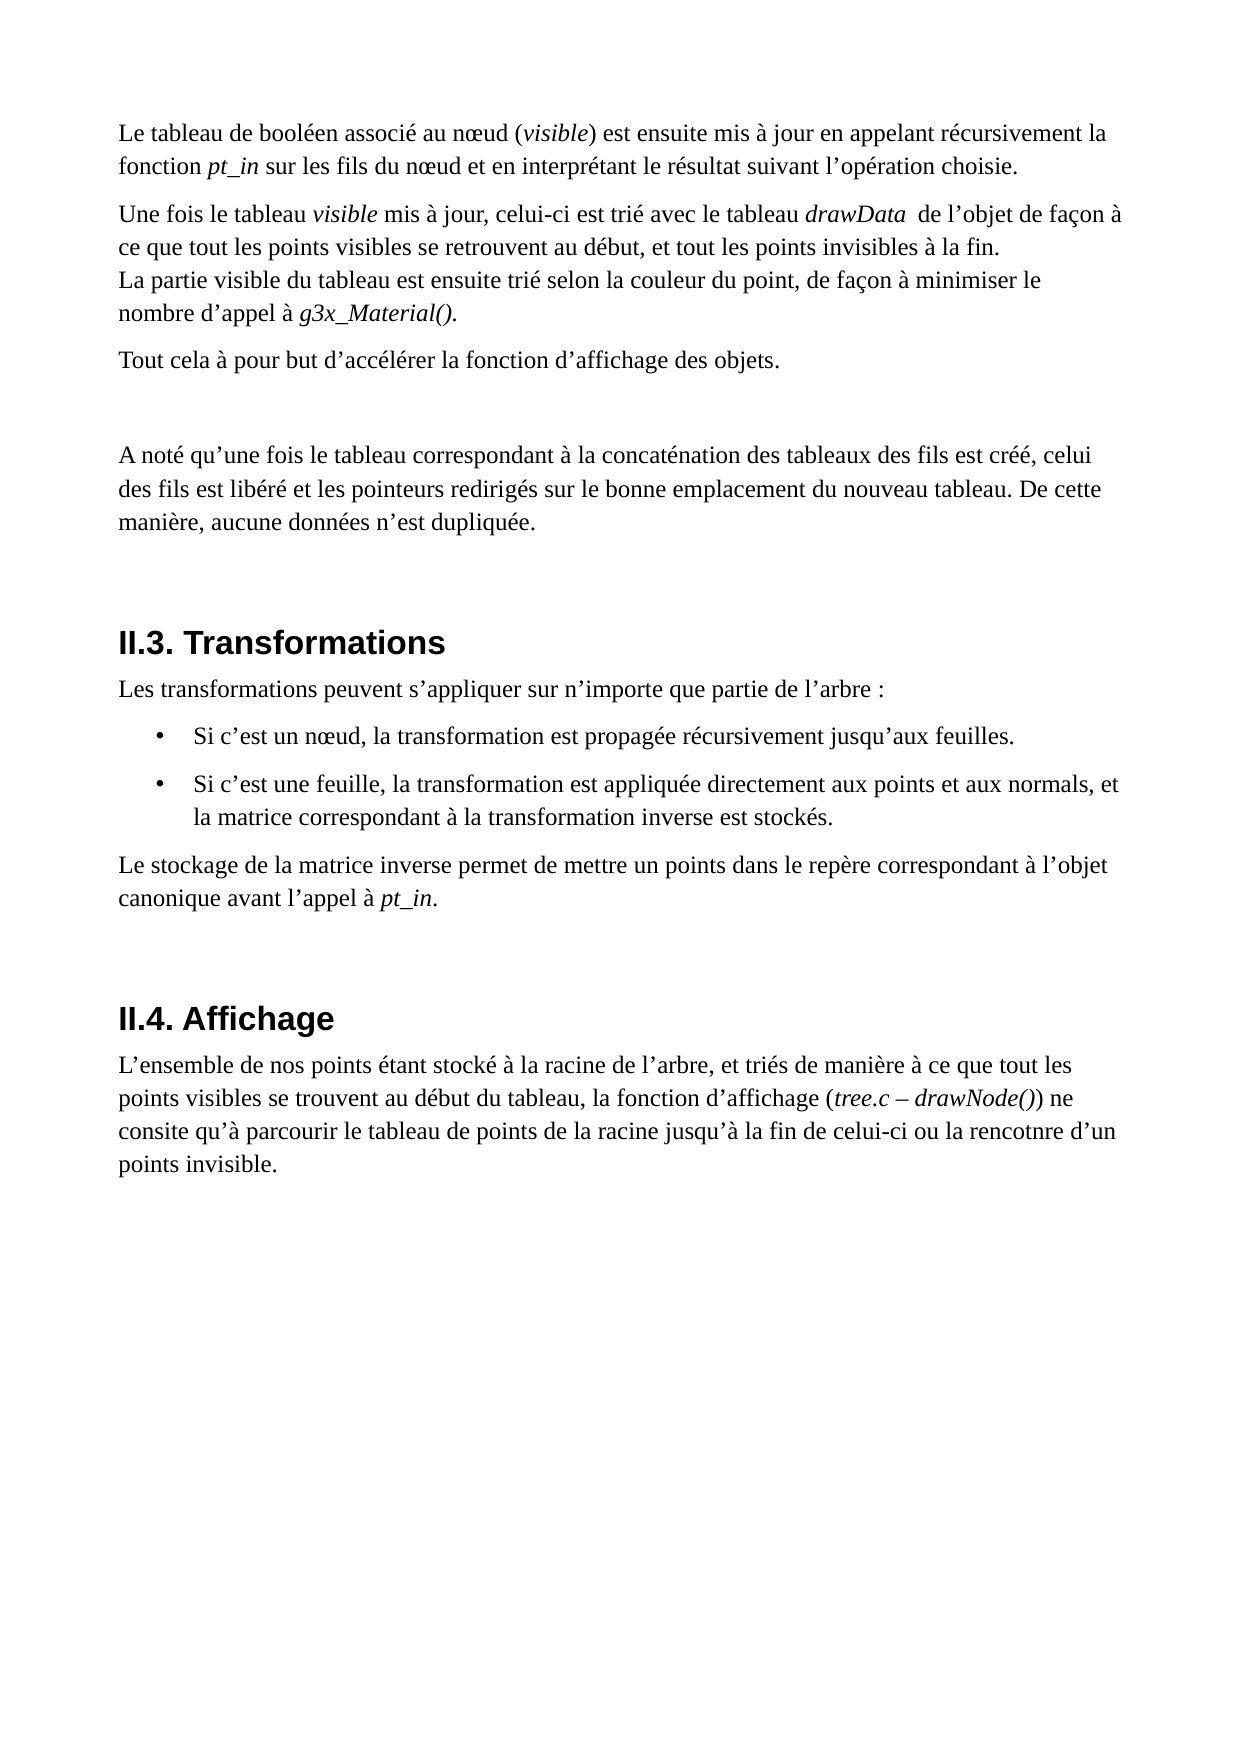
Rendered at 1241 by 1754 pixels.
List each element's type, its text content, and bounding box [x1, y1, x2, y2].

subtitle II.3. Transformations [118, 623, 1122, 661]
text Tout cela à pour but d’accélérer la fonction d’affichage des objets. [118, 345, 1122, 374]
text Le stockage de la matrice inverse permet de mettre un points dans le repère correspondant à l’objet canonique avant l’appel à pt_in. [118, 850, 1122, 911]
text Le tableau de booléen associé au nœud (visible) est ensuite mis à jour en appelant récursivement la fonction pt_in sur les fils du nœud et en interprétant le résultat suivant l’opération choisie. [118, 118, 1122, 180]
text Les transformations peuvent s’appliquer sur n’importe que partie de l’arbre : [118, 674, 1122, 703]
subtitle II.4. Affichage [118, 999, 1122, 1037]
text L’ensemble de nos points étant stocké à la racine de l’arbre, et triés de manière à ce que tout les points visibles se trouvent au début du tableau, la fonction d’affichage (tree.c – drawNode()) ne consite qu’à parcourir le tableau de points de la racine jusqu’à la fin de celui-ci ou la rencotnre d’un points invisible. [118, 1050, 1122, 1178]
text A noté qu’une fois le tableau correspondant à la concaténation des tableaux des fils est créé, celui des fils est libéré et les pointeurs redirigés sur le bonne emplacement du nouveau tableau. De cette manière, aucune données n’est dupliquée. [118, 441, 1122, 535]
text Une fois le tableau visible mis à jour, celui-ci est trié avec le tableau drawData de l’objet de façon à ce que tout les points visibles se retrouvent au début, et tout les points invisibles à la fin. La partie visible du tableau est ensuite trié selon la couleur du point, de façon à minimiser le nombre d’appel à g3x_Material(). [118, 199, 1122, 327]
list Si c’est une feuille, la transformation est appliquée directement aux points et aux normals, et la matrice correspondant à la transformation inverse est stockés. [156, 769, 1122, 831]
list Si c’est un nœud, la transformation est propagée récursivement jusqu’aux feuilles. [156, 721, 1122, 750]
